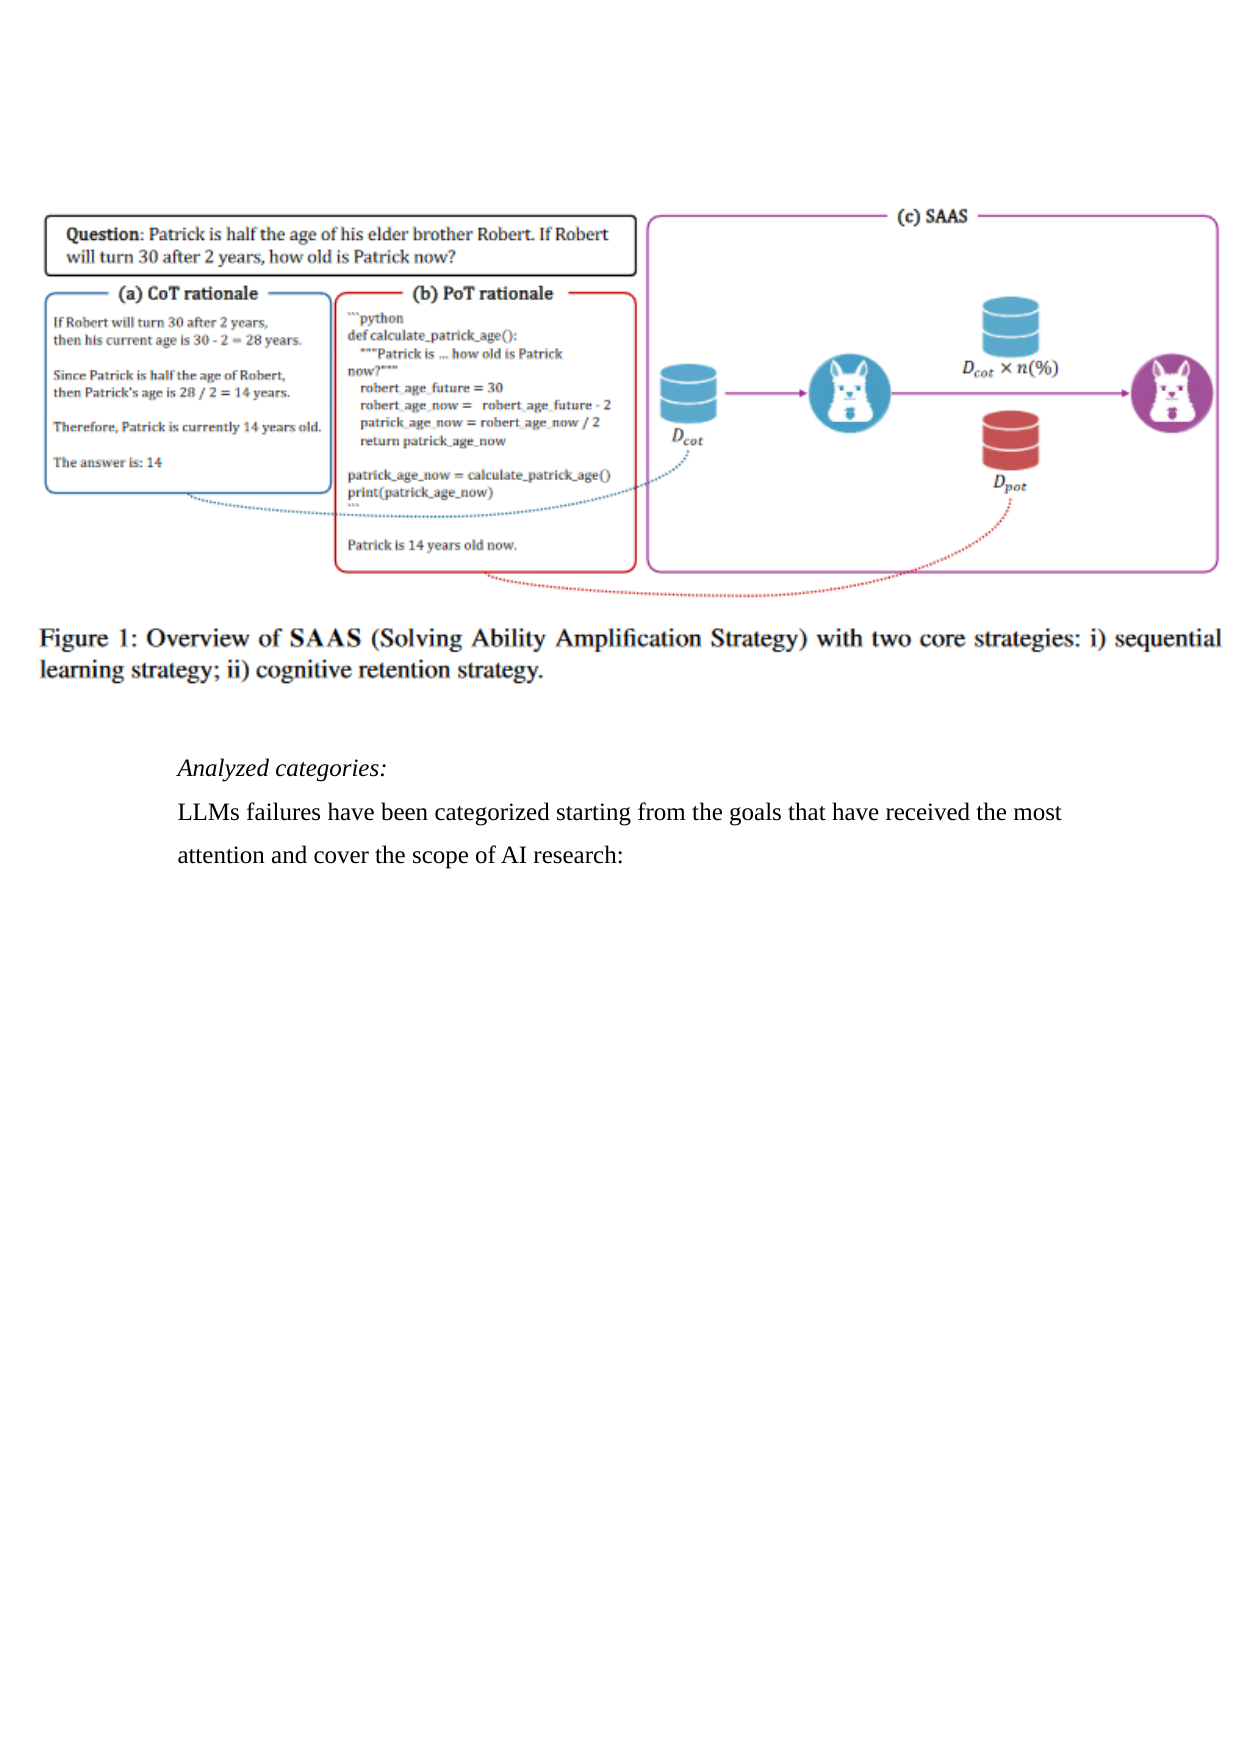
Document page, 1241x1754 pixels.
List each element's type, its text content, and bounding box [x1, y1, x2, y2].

text Analyzed categories: [177, 753, 1063, 782]
text LLMs failures have been categorized starting from the goals that have received the most attention and cover the scope of AI research: [177, 797, 1063, 868]
picture [33, 203, 1241, 696]
